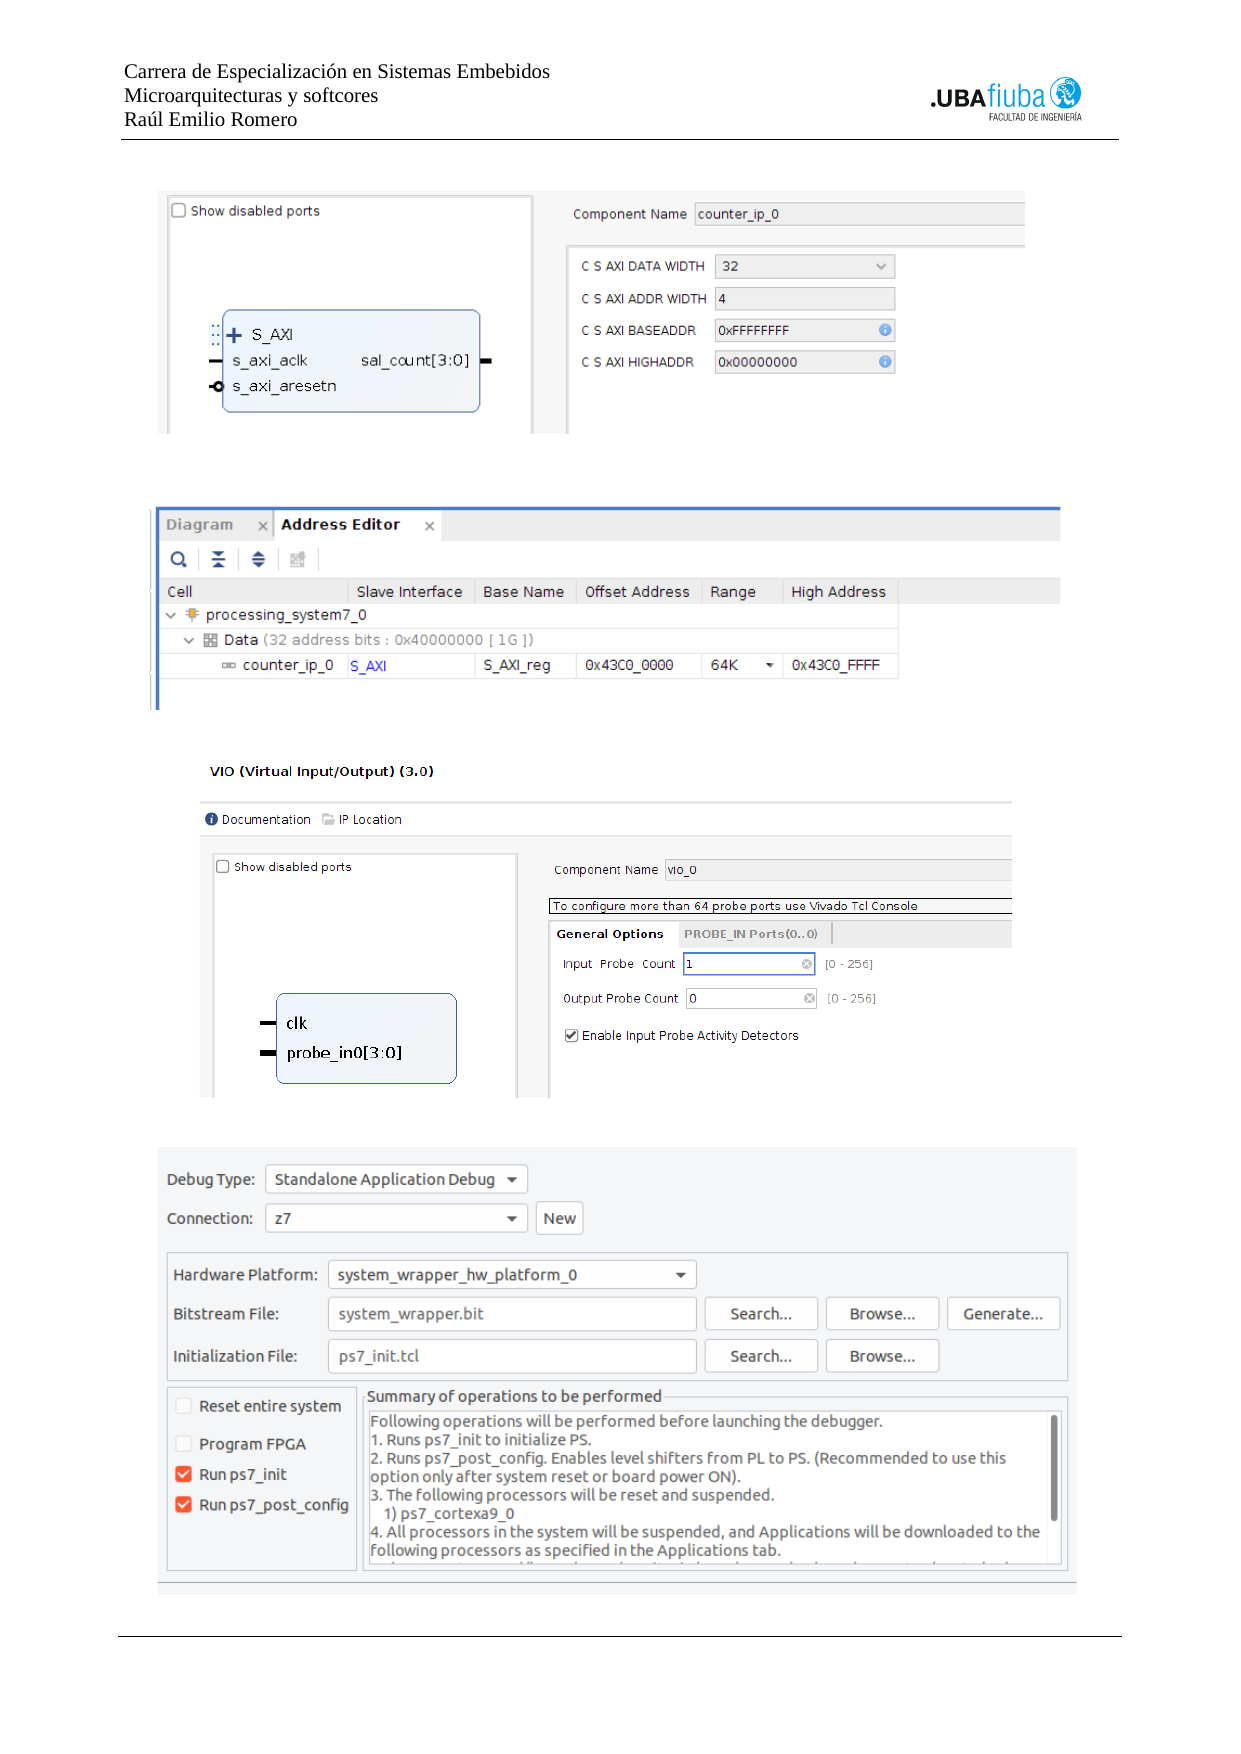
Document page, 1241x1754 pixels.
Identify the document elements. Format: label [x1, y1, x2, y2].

picture [157, 190, 1025, 434]
picture [157, 1147, 1077, 1595]
picture [199, 758, 1012, 1098]
picture [915, 62, 1100, 133]
picture [149, 500, 1061, 710]
